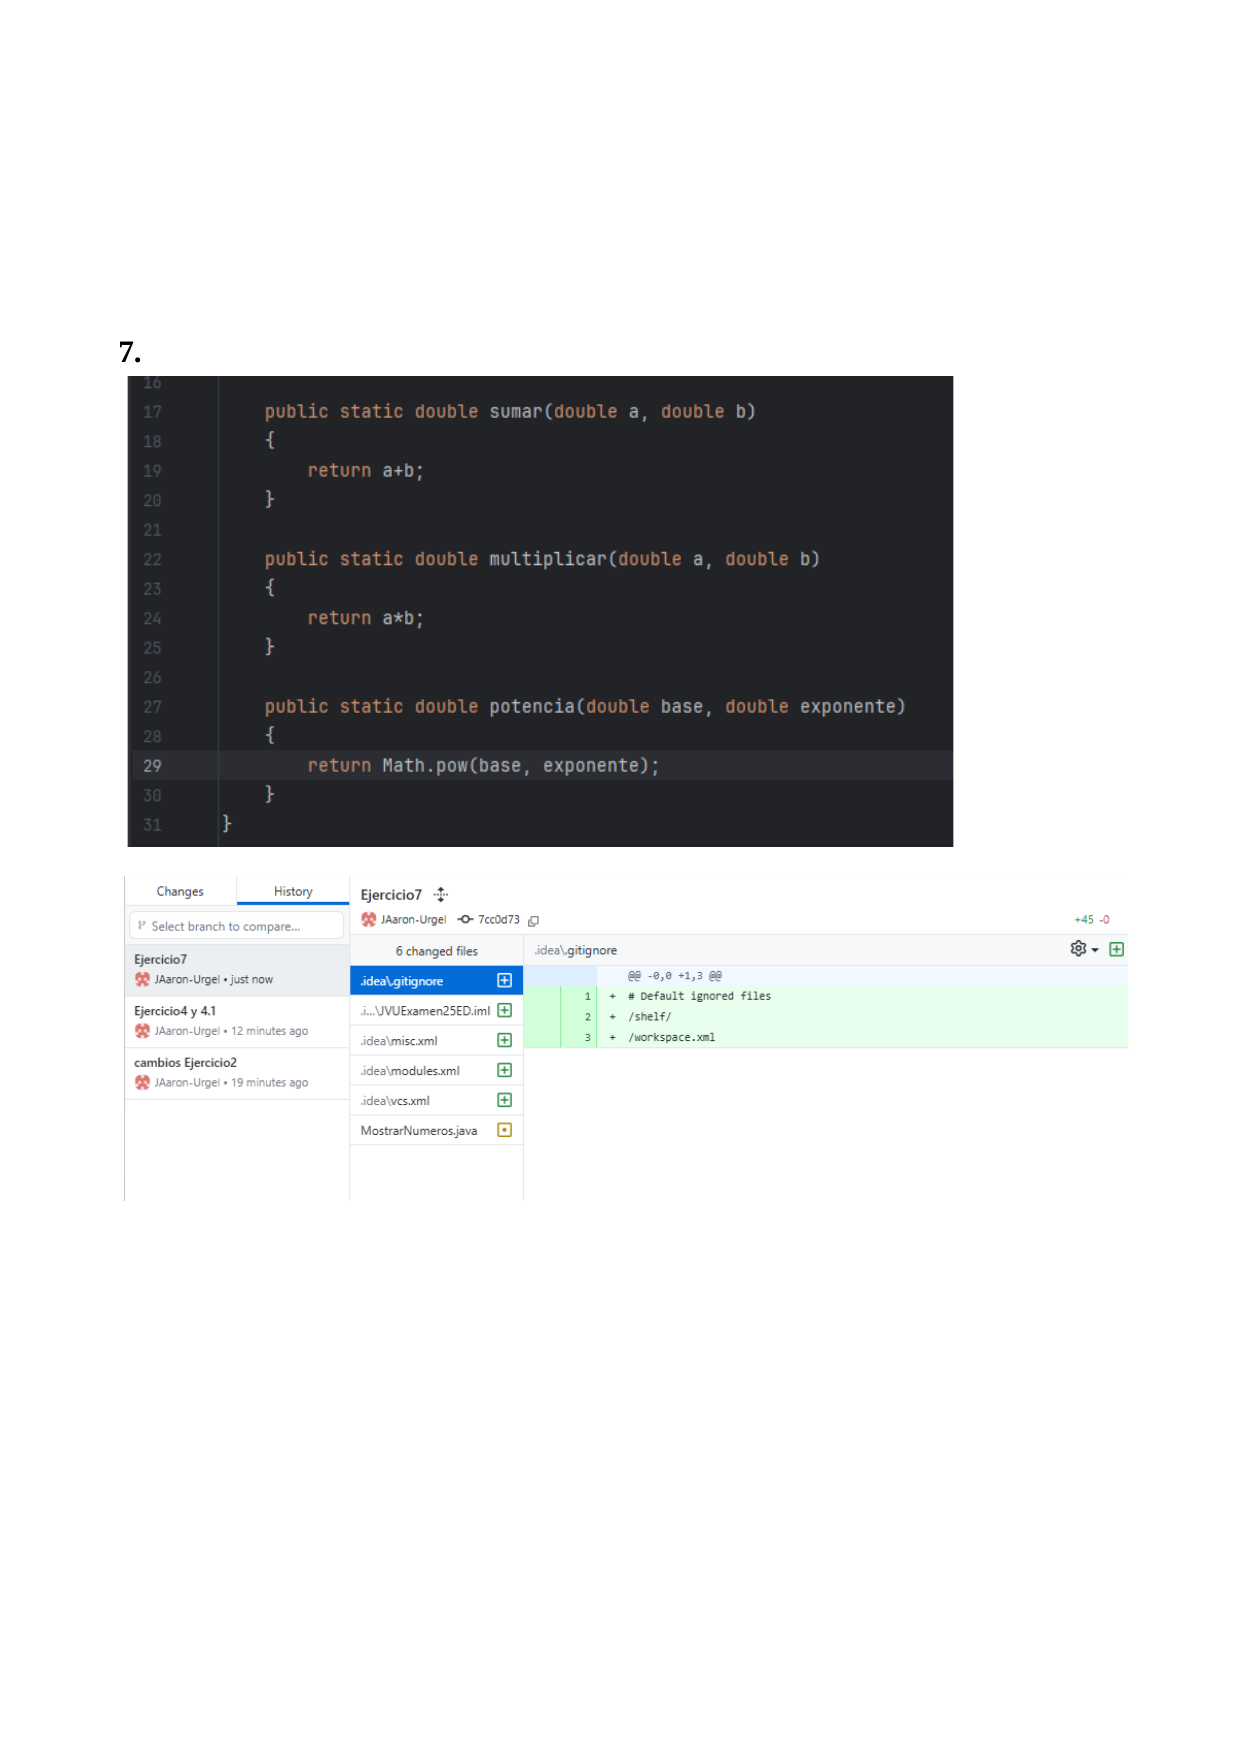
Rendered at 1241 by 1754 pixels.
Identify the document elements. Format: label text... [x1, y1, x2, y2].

picture [127, 376, 954, 847]
text 7. [118, 334, 1122, 370]
picture [124, 876, 1129, 1201]
